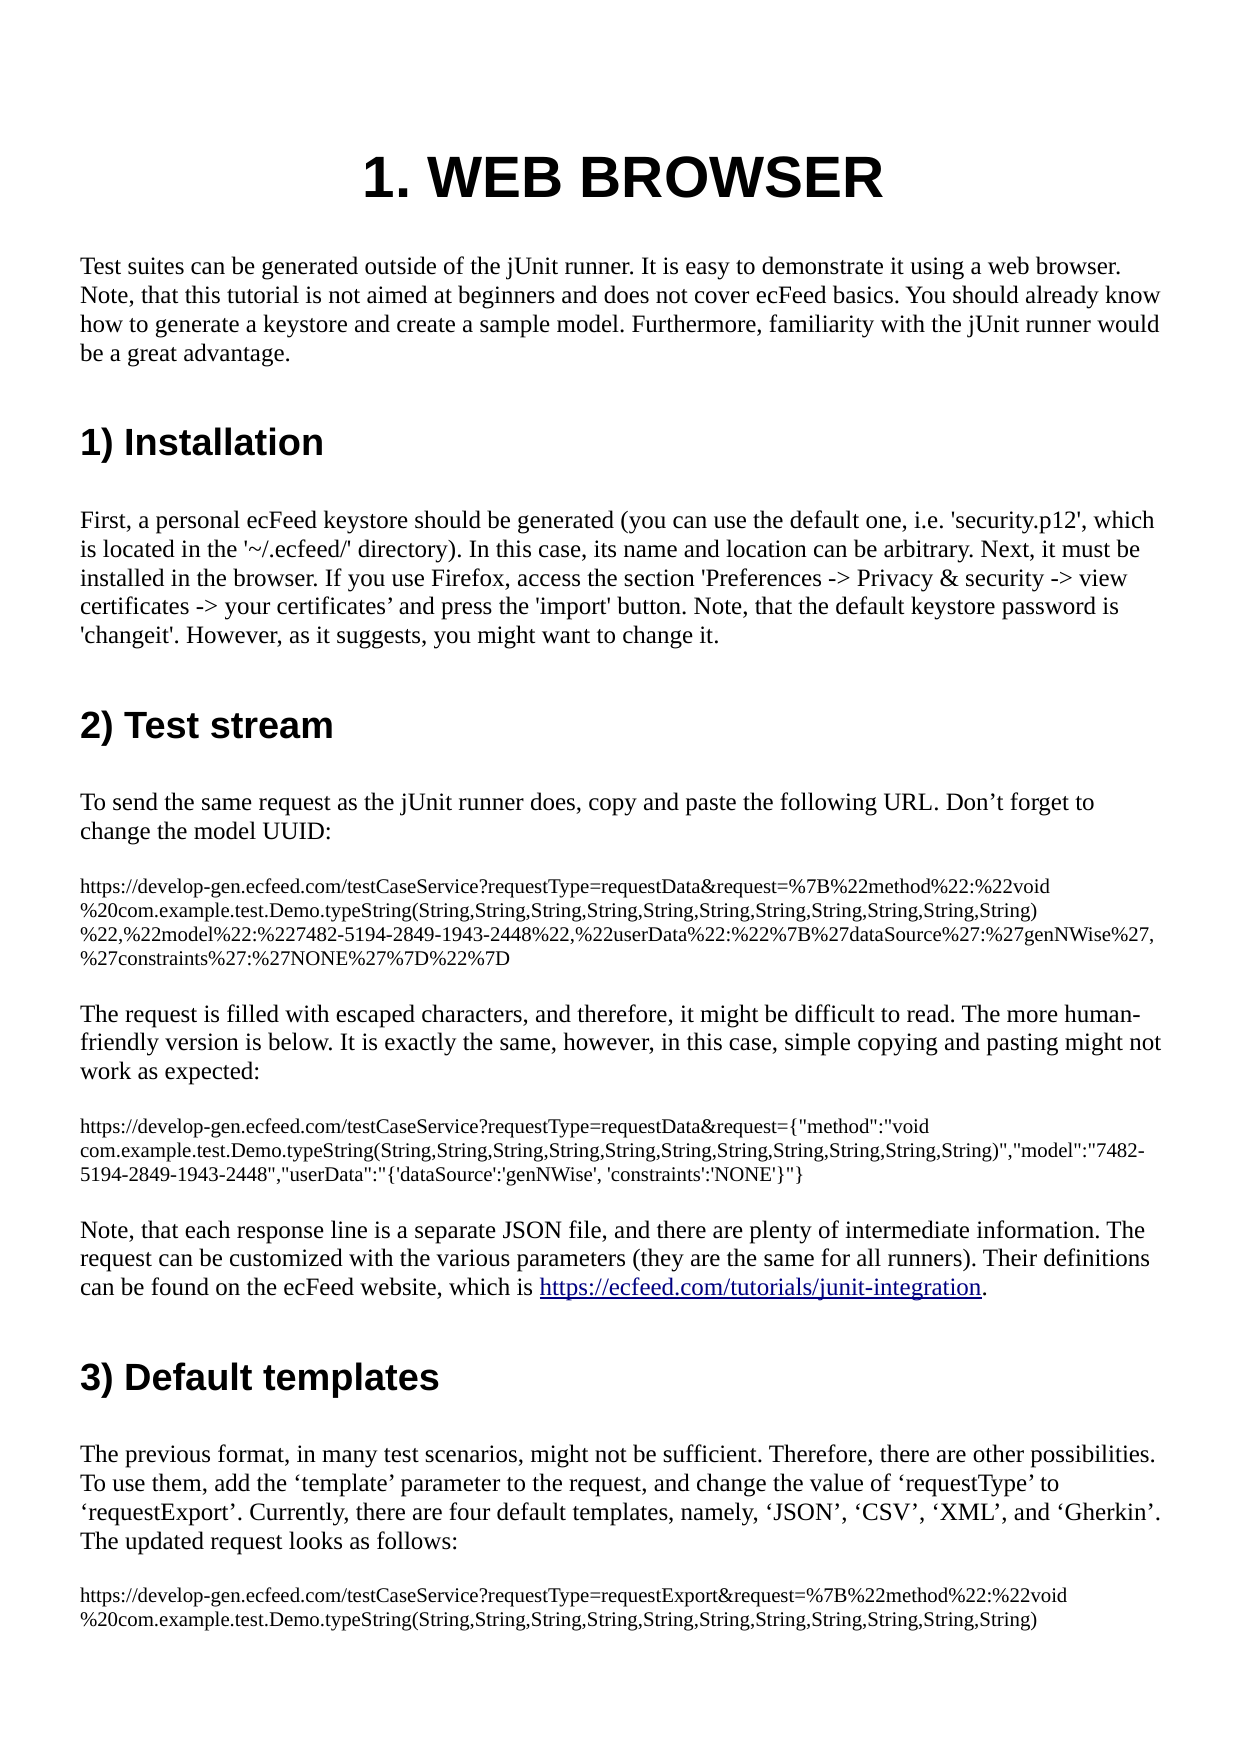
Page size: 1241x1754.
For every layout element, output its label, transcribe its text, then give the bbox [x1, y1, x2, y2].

subtitle 1) Installation [80, 420, 1167, 464]
text First, a personal ecFeed keystore should be generated (you can use the default one, i.e. 'security.p12', which is located in the '~/.ecfeed/' directory). In this case, its name and location can be arbitrary. Next, it must be installed in the browser. If you use Firefox, access the section 'Preferences -> Privacy & security -> view certificates -> your certificates’ and press the 'import' button. Note, that the default keystore password is 'changeit'. However, as it suggests, you might want to change it. [80, 505, 1167, 649]
text Test suites can be generated outside of the jUnit runner. It is easy to demonstrate it using a web browser. Note, that this tutorial is not aimed at beginners and does not cover ecFeed basics. You should already know how to generate a keystore and create a sample model. Furthermore, familiarity with the jUnit runner would be a great advantage. [80, 251, 1167, 366]
text The previous format, in many test scenarios, might not be sufficient. Therefore, there are other possibilities. To use them, add the ‘template’ parameter to the request, and change the value of ‘requestType’ to ‘requestExport’. Currently, there are four default templates, namely, ‘JSON’, ‘CSV’, ‘XML’, and ‘Gherkin’. The updated request looks as follows: [80, 1439, 1167, 1554]
text To send the same request as the jUnit runner does, copy and paste the following URL. Don’t forget to change the model UUID: [80, 787, 1167, 845]
subtitle 3) Default templates [80, 1355, 1167, 1398]
text https://develop-gen.ecfeed.com/testCaseService?requestType=requestExport&request=%7B%22method%22:%22void%20com.example.test.Demo.typeString(String,String,String,String,String,String,String,String,String,String,String) [80, 1583, 1167, 1631]
text https://develop-gen.ecfeed.com/testCaseService?requestType=requestData&request=%7B%22method%22:%22void%20com.example.test.Demo.typeString(String,String,String,String,String,String,String,String,String,String,String)%22,%22model%22:%227482-5194-2849-1943-2448%22,%22userData%22:%22%7B%27dataSource%27:%27genNWise%27, %27constraints%27:%27NONE%27%7D%22%7D [80, 874, 1167, 970]
text The request is filled with escaped characters, and therefore, it might be difficult to read. The more human-friendly version is below. It is exactly the same, however, in this case, simple copying and pasting might not work as expected: [80, 999, 1167, 1085]
text Note, that each response line is a separate JSON file, and there are plenty of intermediate information. The request can be customized with the various parameters (they are the same for all runners). Their definitions can be found on the ecFeed website, which is https://ecfeed.com/tutorials/junit-integration. [80, 1215, 1167, 1301]
subtitle 2) Test stream [80, 703, 1167, 746]
text https://develop-gen.ecfeed.com/testCaseService?requestType=requestData&request={"method":"void com.example.test.Demo.typeString(String,String,String,String,String,String,String,String,String,String,String)","model":"7482-5194-2849-1943-2448","userData":"{'dataSource':'genNWise', 'constraints':'NONE'}"} [80, 1114, 1167, 1186]
title 1. WEB BROWSER [80, 143, 1167, 210]
